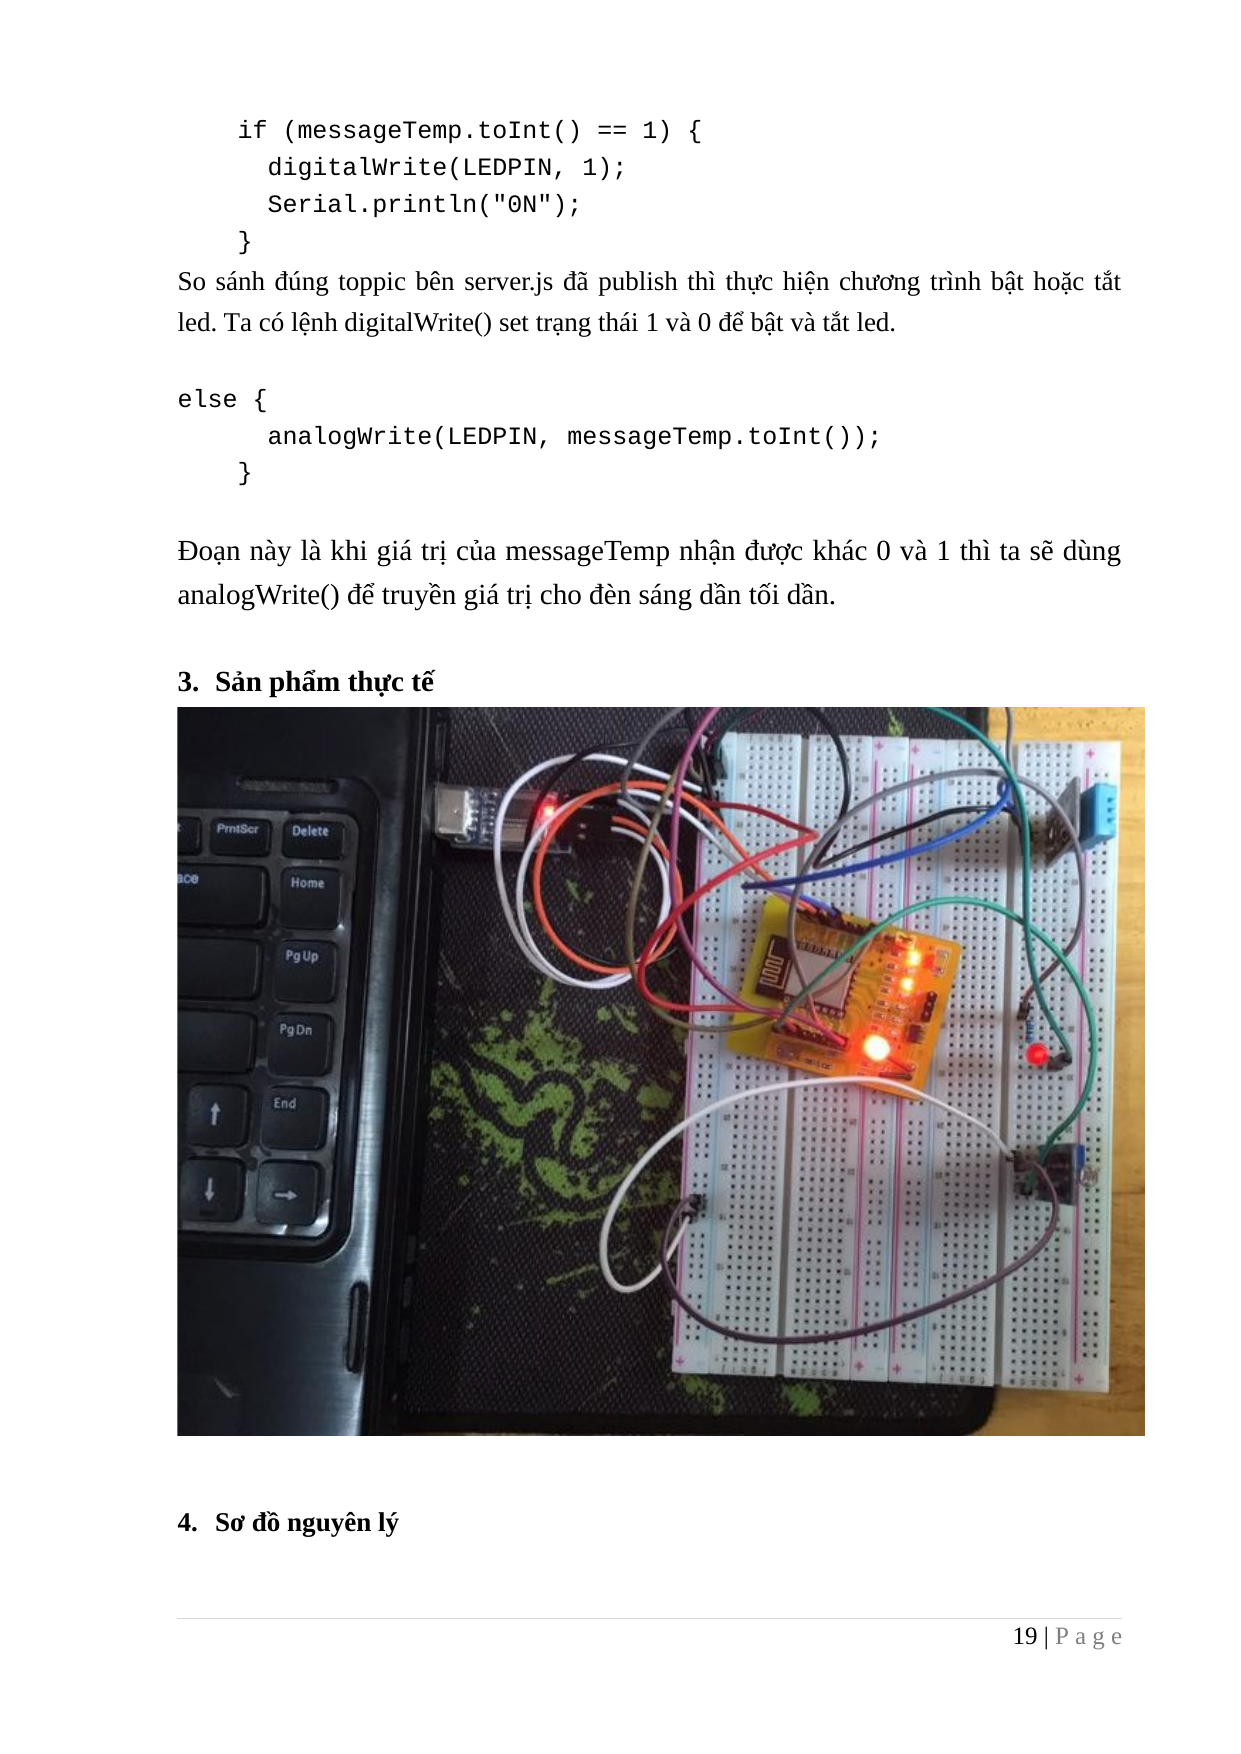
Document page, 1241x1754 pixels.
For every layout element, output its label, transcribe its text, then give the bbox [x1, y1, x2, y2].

text So sánh đúng toppic bên server.js đã publish thì thực hiện chương trình bật hoặc tắt led. Ta có lệnh digitalWrite() set trạng thái 1 và 0 để bật và tắt led. [177, 265, 1122, 337]
text Serial.println("0N"); [177, 192, 1122, 220]
text digitalWrite(LEDPIN, 1); [177, 155, 1122, 183]
subtitle Sơ đồ nguyên lý [177, 1506, 1122, 1537]
text analogWrite(LEDPIN, messageTemp.toInt()); [177, 423, 1122, 452]
text } [177, 460, 1122, 488]
text else { [177, 386, 1122, 415]
picture [177, 707, 1145, 1436]
text } [177, 228, 1122, 257]
text if (messageTemp.toInt() == 1) { [177, 118, 1122, 146]
subtitle Sản phẩm thực tế [177, 664, 1122, 698]
text Đoạn này là khi giá trị của messageTemp nhận được khác 0 và 1 thì ta sẽ dùng analogWrite() để truyền giá trị cho đèn sáng dần tối dần. [177, 533, 1122, 611]
